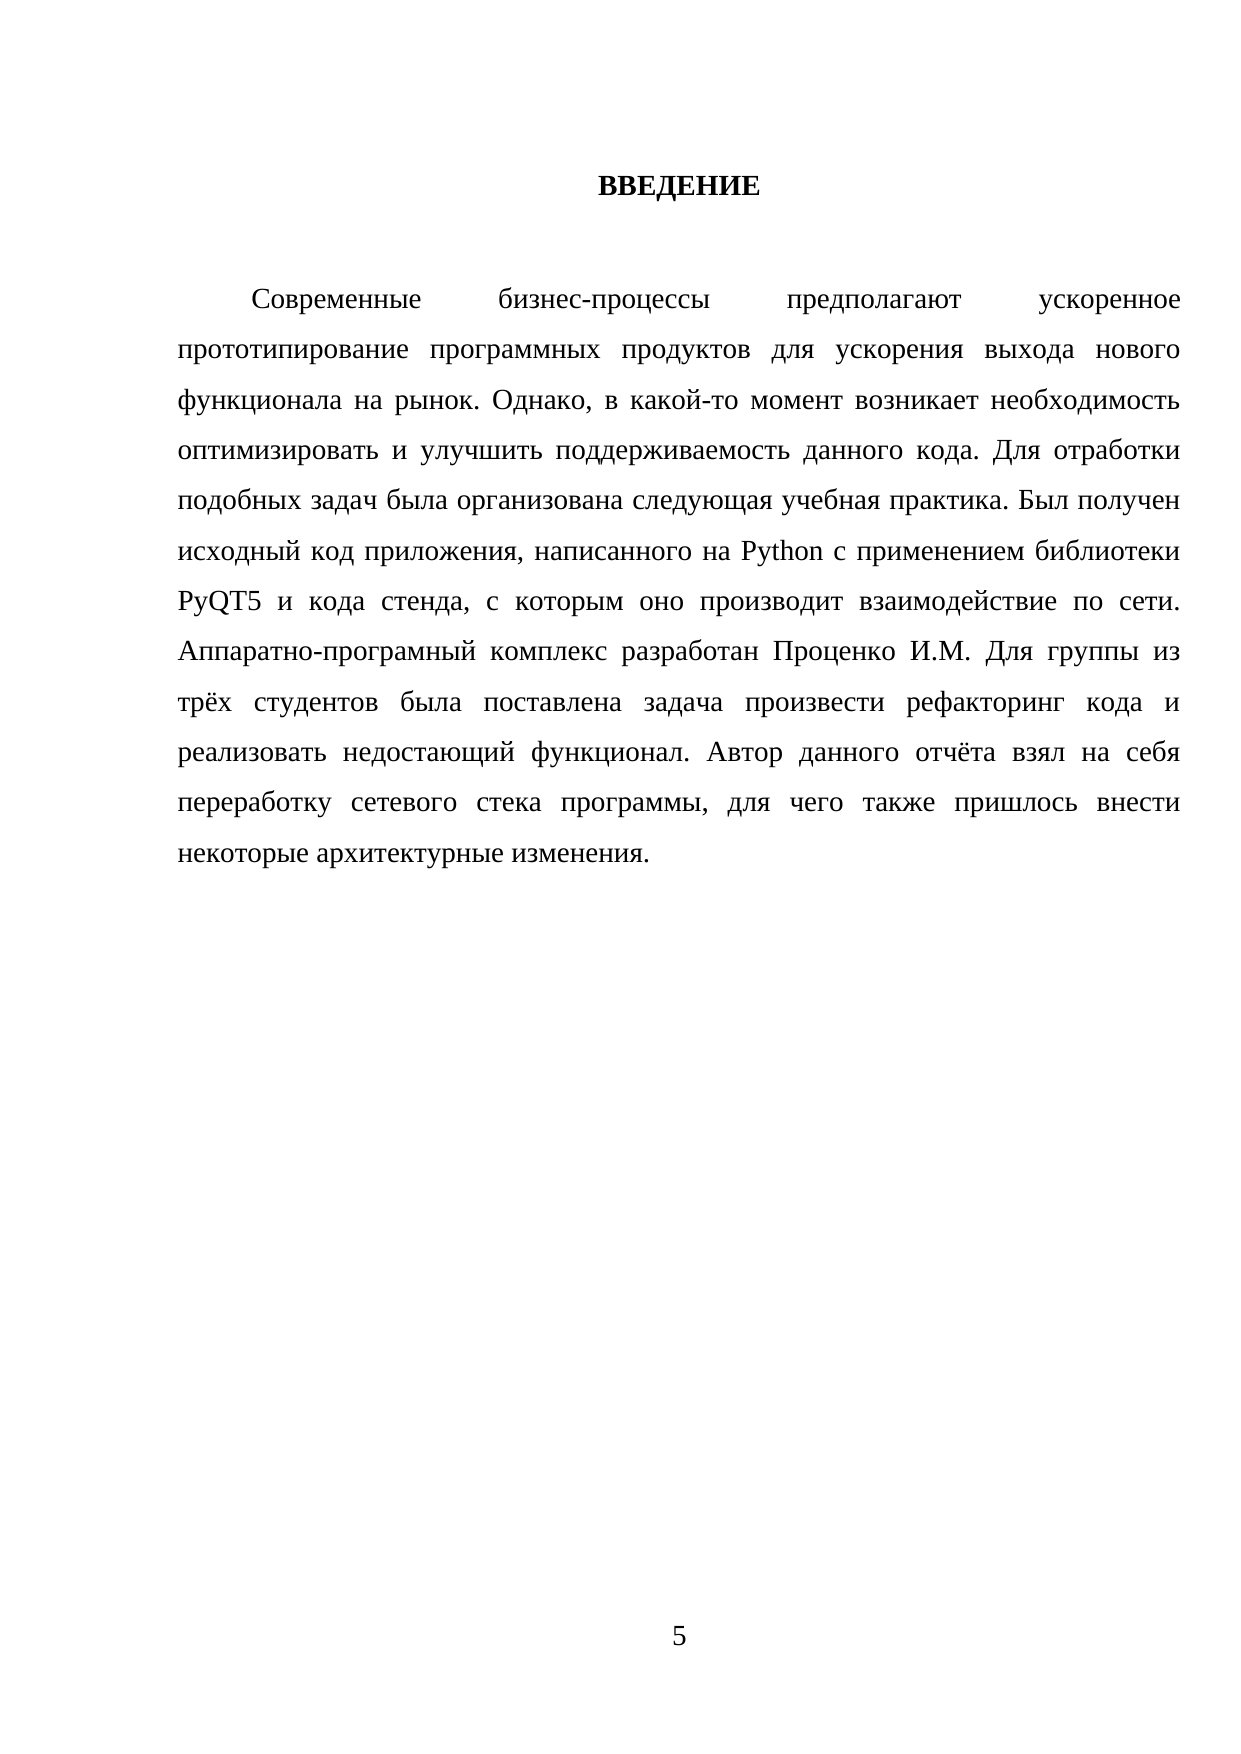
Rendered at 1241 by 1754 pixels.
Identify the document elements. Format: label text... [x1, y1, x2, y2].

text Современные бизнес-процессы предполагают ускоренное прототипирование программных продуктов для ускорения выхода нового функционала на рынок. Однако, в какой-то момент возникает необходимость оптимизировать и улучшить поддерживаемость данного кода. Для отработки подобных задач была организована следующая учебная практика. Был получен исходный код приложения, написанного на Python с применением библиотеки PyQT5 и кода стенда, с которым оно производит взаимодействие по сети. Аппаратно-програмный комплекс разработан Проценко И.М. Для группы из трёх студентов была поставлена задача произвести рефакторинг кода и реализовать недостающий функционал. Автор данного отчёта взял на себя переработку сетевого стека программы, для чего также пришлось внести некоторые архитектурные изменения. [177, 281, 1181, 868]
subtitle ВВЕДЕНИЕ [177, 168, 1181, 202]
